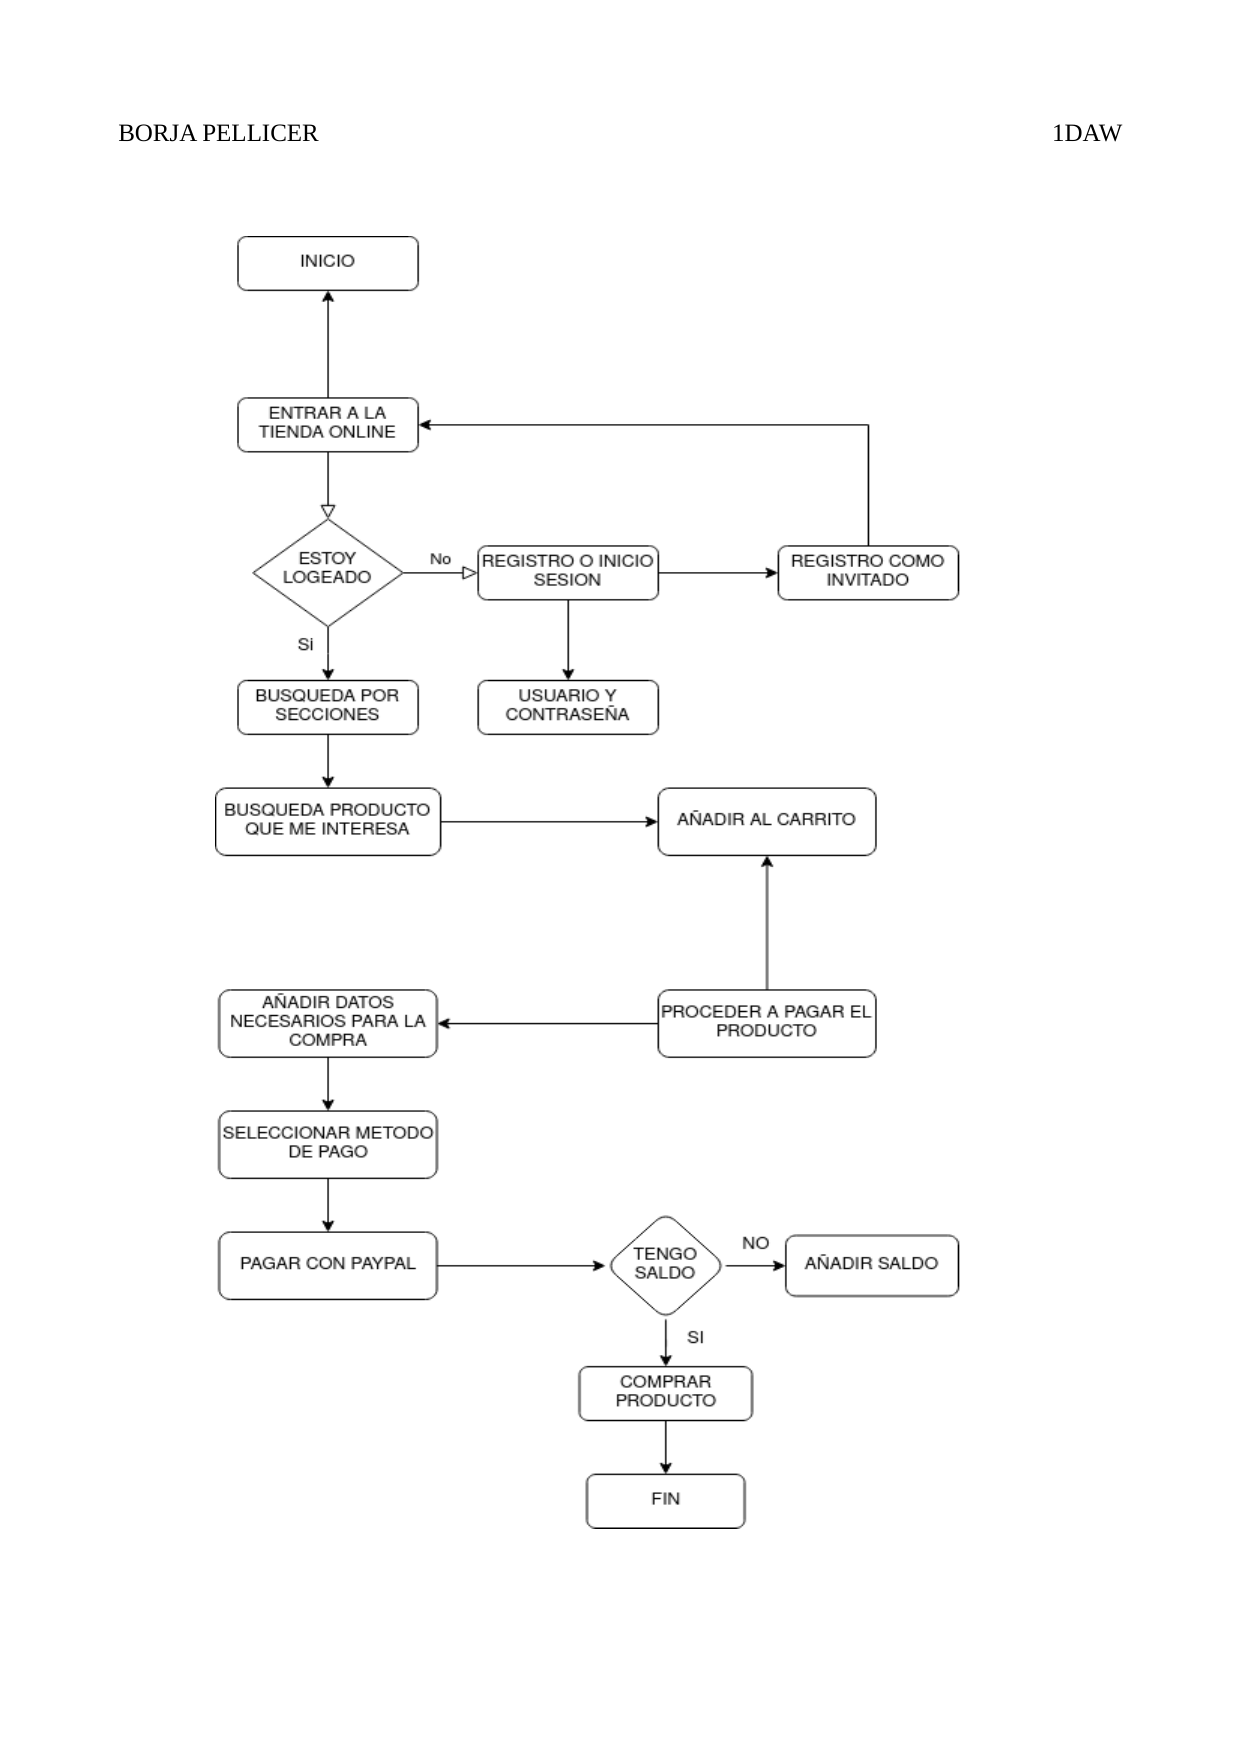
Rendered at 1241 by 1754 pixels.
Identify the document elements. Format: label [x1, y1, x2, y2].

picture [215, 236, 961, 1529]
